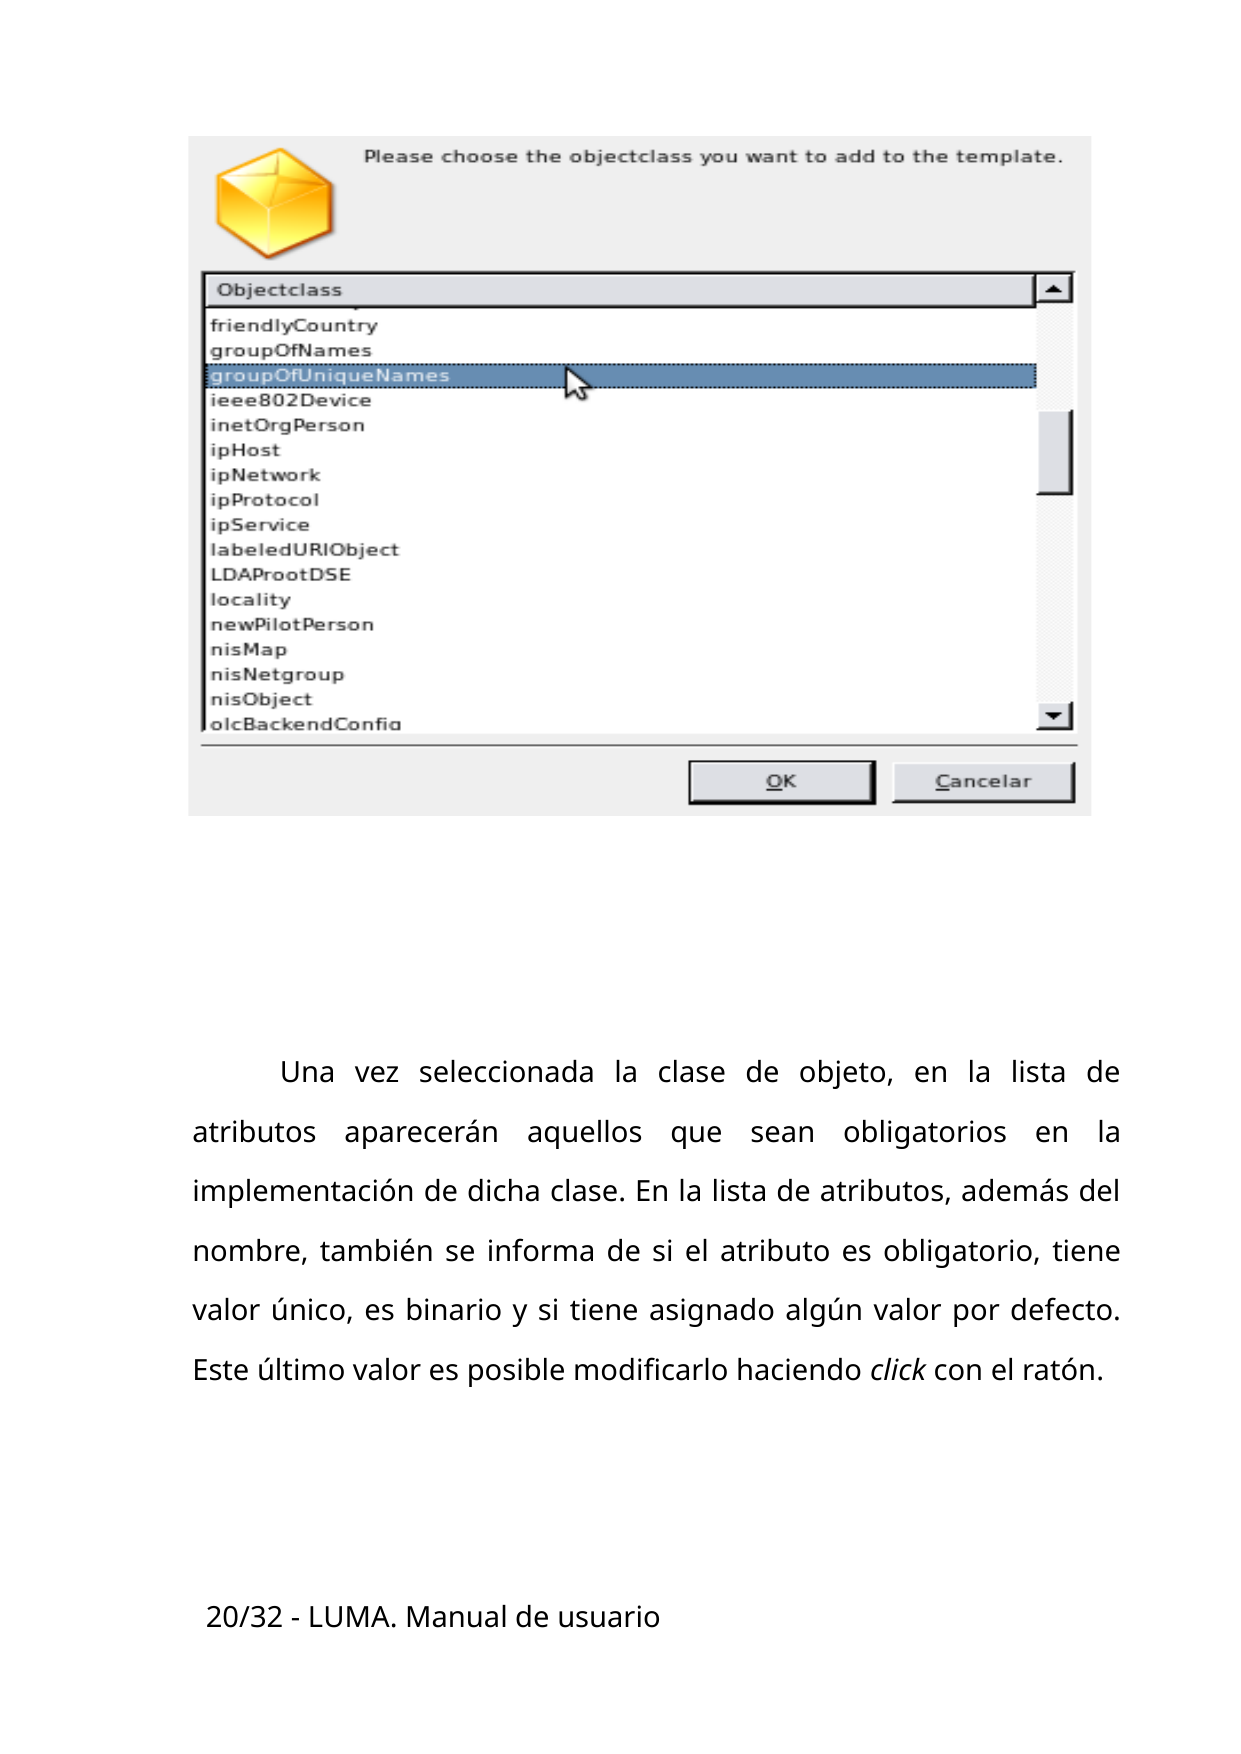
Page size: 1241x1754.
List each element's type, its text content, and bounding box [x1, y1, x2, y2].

picture [188, 136, 1092, 816]
text Una vez seleccionada la clase de objeto, en la lista de atributos aparecerán aquellos que sean obligatorios en la implementación de dicha clase. En la lista de atributos, además del nombre, también se informa de si el atributo es obligatorio, tiene valor único, es binario y si tiene asignado algún valor por defecto. Este último valor es posible modificarlo haciendo click con el ratón. [192, 1051, 1122, 1388]
